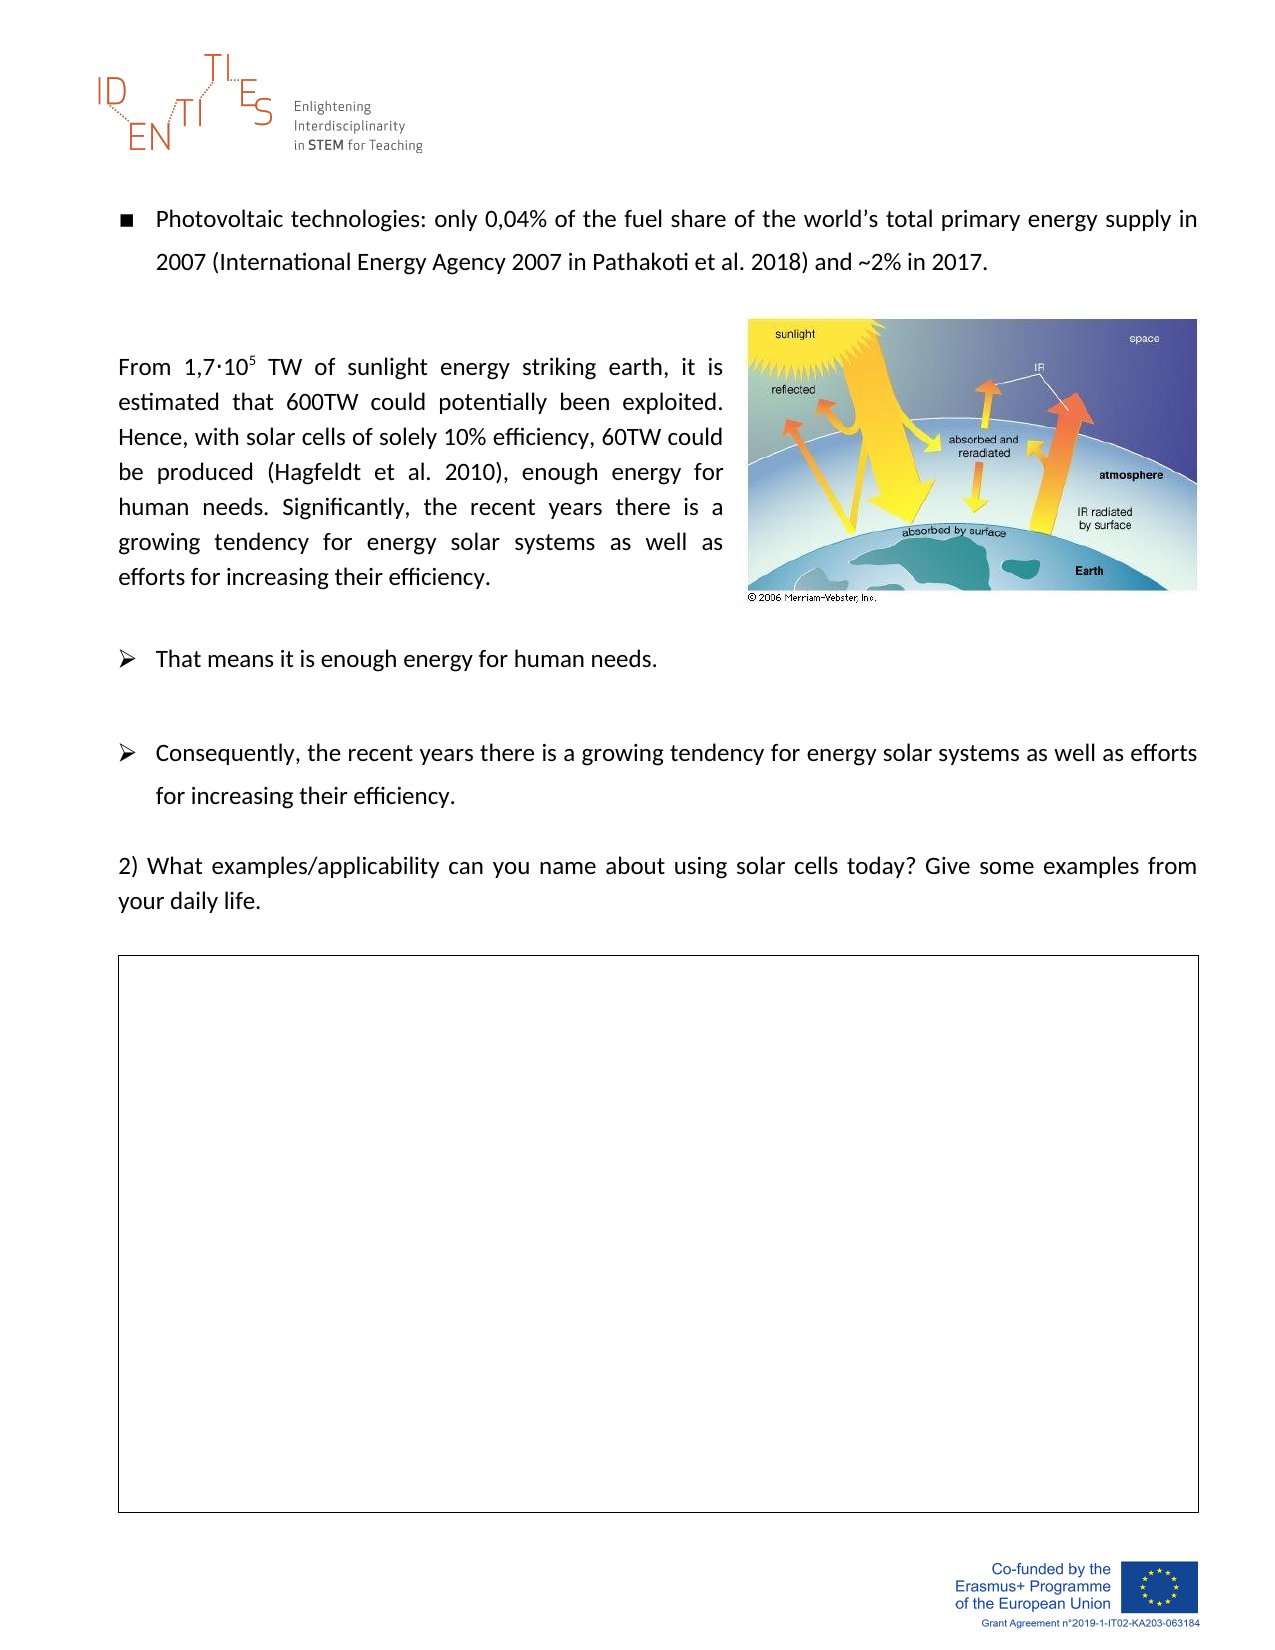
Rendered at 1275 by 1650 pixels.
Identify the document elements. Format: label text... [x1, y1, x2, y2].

list Photovoltaic technologies: only 0,04% of the fuel share of the world’s total primary energy supply in 2007 (International Energy Agency 2007 in Pathakoti et al. 2018) and ~2% in 2017. [118, 190, 1200, 276]
picture [743, 311, 1200, 605]
table_header [119, 956, 1198, 1512]
text From 1,7⋅105 TW of sunlight energy striking earth, it is estimated that 600TW could potentially been exploited. Hence, with solar cells of solely 10% efficiency, 60TW could be produced (Hagfeldt et al. 2010), enough energy for human needs. Significantly, the recent years there is a growing tendency for energy solar systems as well as efforts for increasing their efficiency. [118, 351, 743, 591]
picture [950, 1558, 1200, 1632]
picture [98, 51, 423, 156]
text 2) What examples/applicability can you name about using solar cells today? Give some examples from your daily life. [118, 850, 1200, 916]
list Consequently, the recent years there is a growing tendency for energy solar systems as well as efforts for increasing their efficiency. [118, 724, 1200, 811]
list That means it is enough energy for human needs. [118, 631, 1200, 682]
